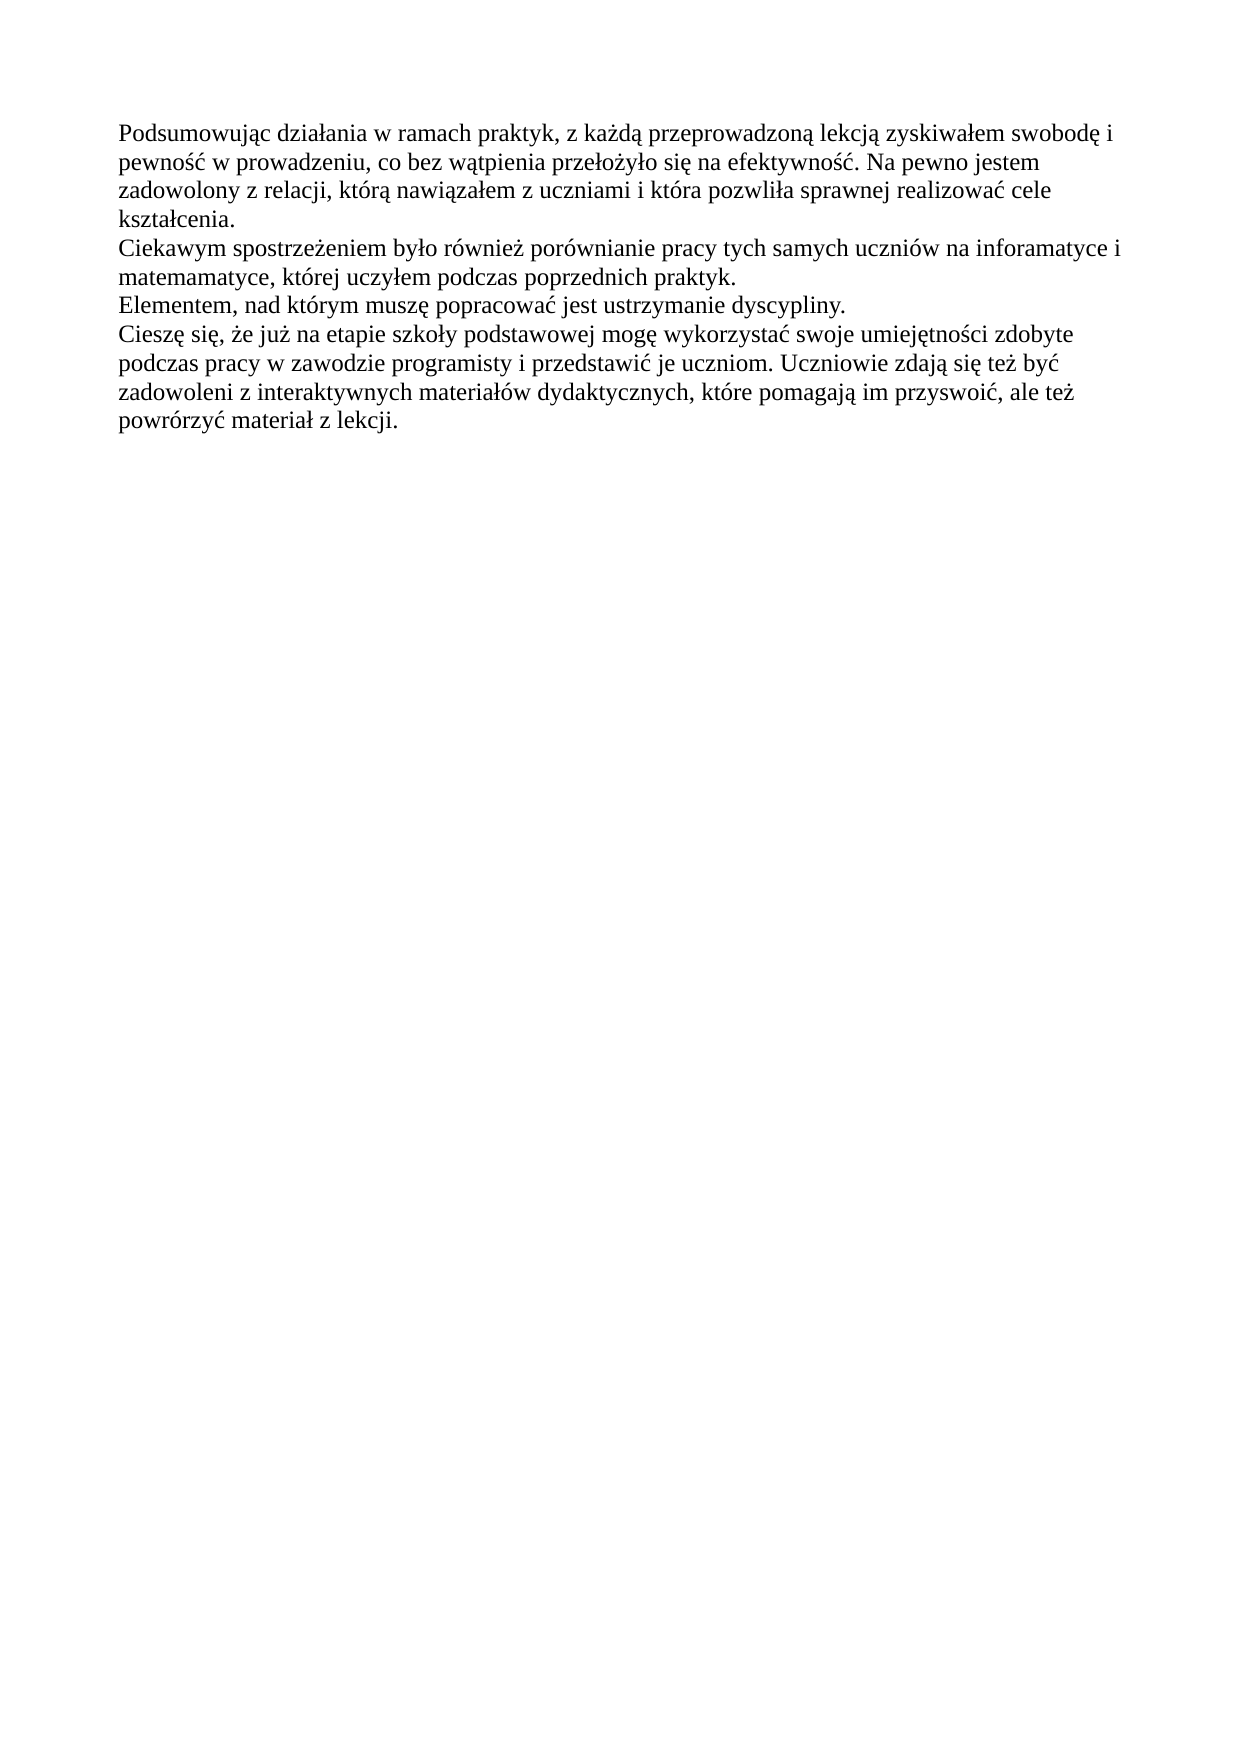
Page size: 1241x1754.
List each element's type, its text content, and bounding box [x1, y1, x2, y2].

text Podsumowując działania w ramach praktyk, z każdą przeprowadzoną lekcją zyskiwałem swobodę i pewność w prowadzeniu, co bez wątpienia przełożyło się na efektywność. Na pewno jestem zadowolony z relacji, którą nawiązałem z uczniami i która pozwliła sprawnej realizować cele kształcenia. [118, 118, 1122, 233]
text Elementem, nad którym muszę popracować jest ustrzymanie dyscypliny. [118, 291, 1122, 319]
text Ciekawym spostrzeżeniem było również porównianie pracy tych samych uczniów na inforamatyce i matemamatyce, której uczyłem podczas poprzednich praktyk. [118, 233, 1122, 291]
text Cieszę się, że już na etapie szkoły podstawowej mogę wykorzystać swoje umiejętności zdobyte podczas pracy w zawodzie programisty i przedstawić je uczniom. Uczniowie zdają się też być zadowoleni z interaktywnych materiałów dydaktycznych, które pomagają im przyswoić, ale też powrórzyć materiał z lekcji. [118, 319, 1122, 434]
